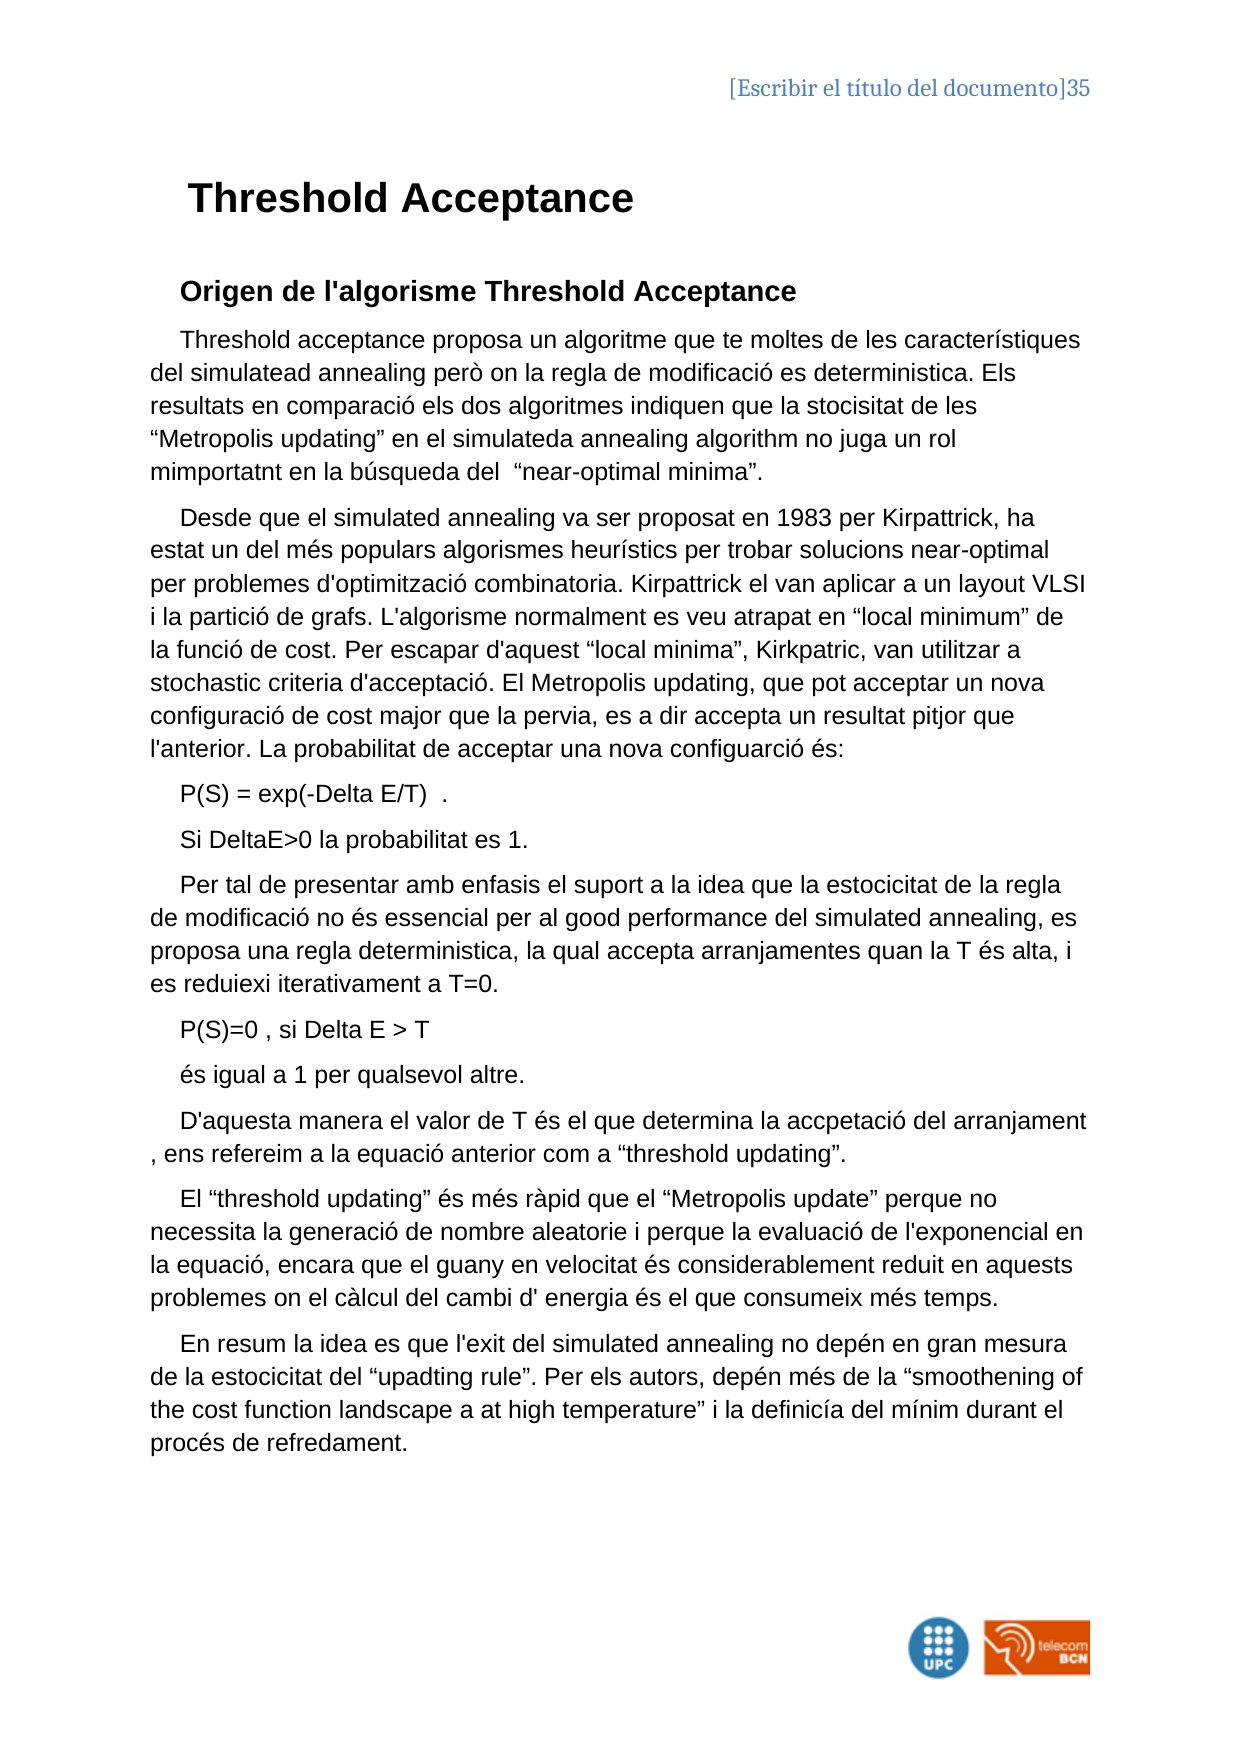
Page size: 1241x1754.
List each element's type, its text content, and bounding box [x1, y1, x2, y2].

text Threshold acceptance proposa un algoritme que te moltes de les característiques del simulatead annealing però on la regla de modificació es deterministica. Els resultats en comparació els dos algoritmes indiquen que la stocisitat de les “Metropolis updating” en el simulateda annealing algorithm no juga un rol mimportatnt en la búsqueda del “near-optimal minima”. [150, 325, 1090, 486]
subtitle Threshold Acceptance [187, 173, 1090, 221]
text Si DeltaE>0 la probabilitat es 1. [150, 825, 1090, 853]
text P(S) = exp(-Delta E/T) . [150, 779, 1090, 808]
text El “threshold updating” és més ràpid que el “Metropolis update” perque no necessita la generació de nombre aleatorie i perque la evaluació de l'exponencial en la equació, encara que el guany en velocitat és considerablement reduit en aquests problemes on el càlcul del cambi d' energia és el que consumeix més temps. [150, 1184, 1090, 1312]
text D'aquesta manera el valor de T és el que determina la accpetació del arranjament , ens refereim a la equació anterior com a “threshold updating”. [150, 1106, 1090, 1168]
text En resum la idea es que l'exit del simulated annealing no depén en gran mesura de la estocicitat del “upadting rule”. Per els autors, depén més de la “smoothening of the cost function landscape a at high temperature” i la definicía del mínim durant el procés de refredament. [150, 1329, 1090, 1457]
text Per tal de presentar amb enfasis el suport a la idea que la estocicitat de la regla de modificació no és essencial per al good performance del simulated annealing, es proposa una regla deterministica, la qual accepta arranjamentes quan la T és alta, i es reduiexi iterativament a T=0. [150, 870, 1090, 998]
subtitle Origen de l'algorisme Threshold Acceptance [150, 274, 1090, 307]
text P(S)=0 , si Delta E > T [150, 1015, 1090, 1043]
picture [904, 1614, 1091, 1681]
text Desde que el simulated annealing va ser proposat en 1983 per Kirpattrick, ha estat un del més populars algorismes heurístics per trobar solucions near-optimal per problemes d'optimització combinatoria. Kirpattrick el van aplicar a un layout VLSI i la partició de grafs. L'algorisme normalment es veu atrapat en “local minimum” de la funció de cost. Per escapar d'aquest “local minima”, Kirkpatric, van utilitzar a stochastic criteria d'acceptació. El Metropolis updating, que pot acceptar un nova configuració de cost major que la pervia, es a dir accepta un resultat pitjor que l'anterior. La probabilitat de acceptar una nova configuarció és: [150, 502, 1090, 762]
text és igual a 1 per qualsevol altre. [150, 1060, 1090, 1089]
